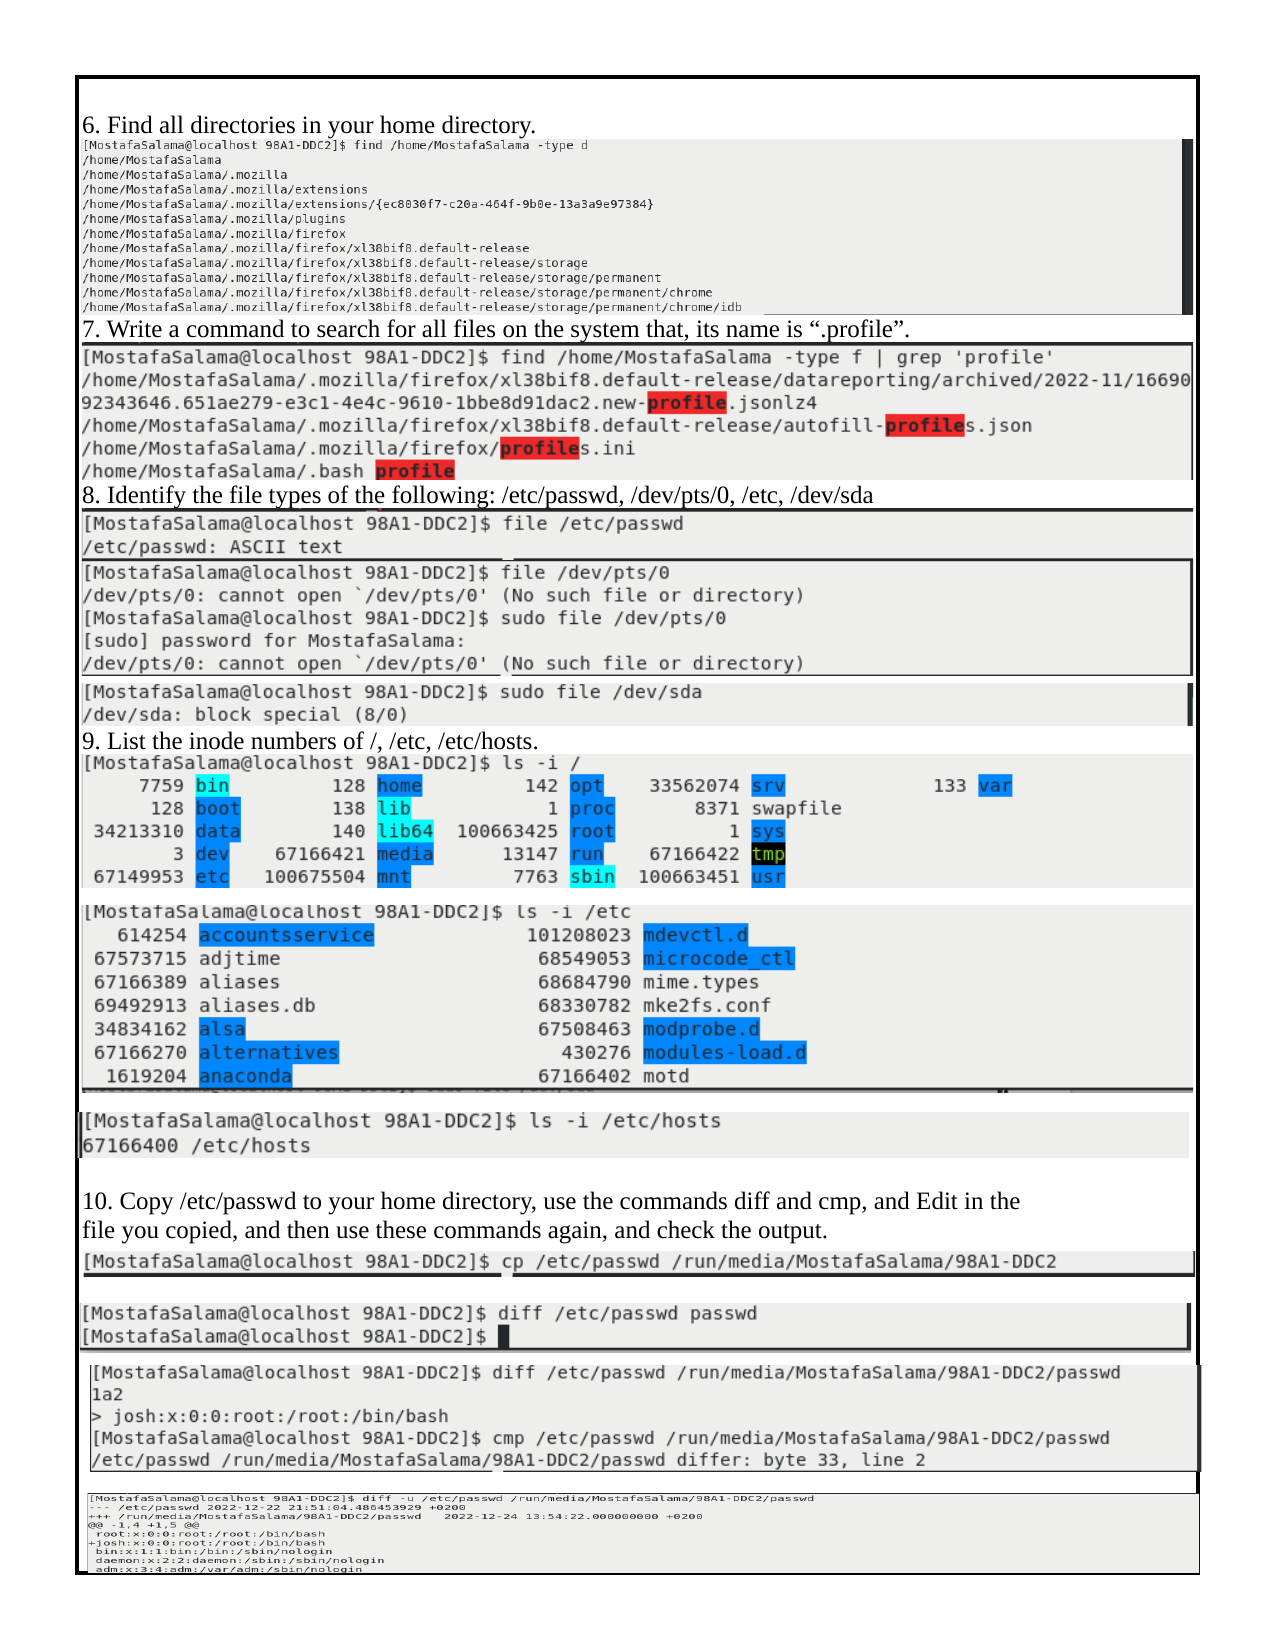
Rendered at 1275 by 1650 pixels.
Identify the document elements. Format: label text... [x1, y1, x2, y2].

text [82, 676, 1193, 683]
picture [81, 139, 1194, 315]
text 7. Write a command to search for all files on the system that, its name is “.profile”. [82, 315, 1193, 342]
picture [81, 683, 1194, 726]
text 8. Identify the file types of the following: /etc/passwd, /dev/pts/0, /etc, /dev/sda [82, 480, 1193, 508]
text 9. List the inode numbers of /, /etc, /etc/hosts. [82, 726, 1193, 754]
picture [81, 342, 1194, 480]
picture [90, 1365, 1202, 1472]
picture [81, 905, 1194, 1093]
picture [79, 1303, 1192, 1353]
picture [83, 1251, 1196, 1277]
picture [81, 508, 1194, 676]
picture [77, 1112, 1189, 1158]
picture [81, 754, 1194, 888]
text file you copied, and then use these commands again, and check the output. [82, 1215, 1193, 1244]
text 10. Copy /etc/passwd to your home directory, use the commands diff and cmp, and Edit in the [82, 1186, 1193, 1215]
text 6. Find all directories in your home directory. [82, 111, 1193, 139]
picture [87, 1493, 1200, 1573]
